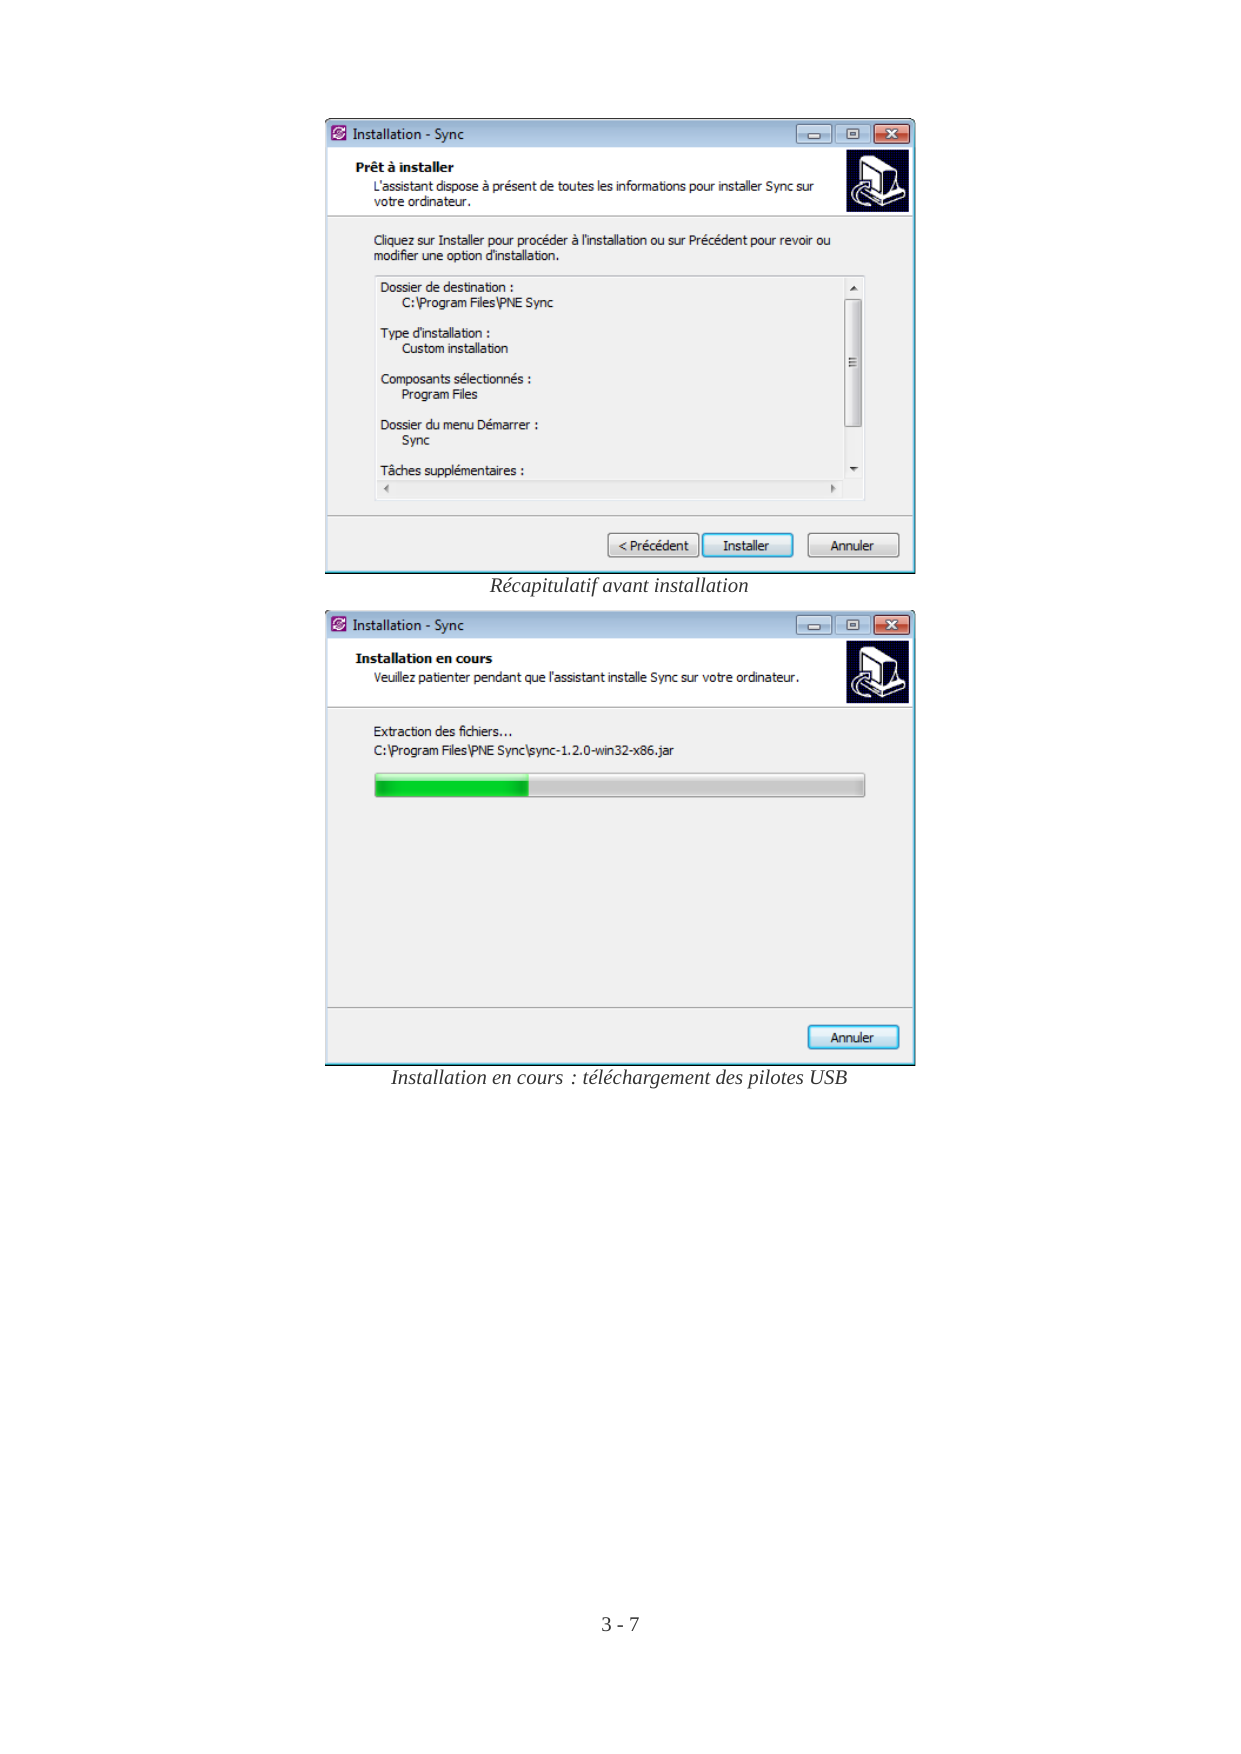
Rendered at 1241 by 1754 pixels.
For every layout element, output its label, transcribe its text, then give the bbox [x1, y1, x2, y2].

text Installation en cours : téléchargement des pilotes USB [118, 610, 1122, 1089]
picture [325, 610, 916, 1066]
picture [325, 118, 916, 574]
text Récapitulatif avant installation [118, 118, 1122, 597]
